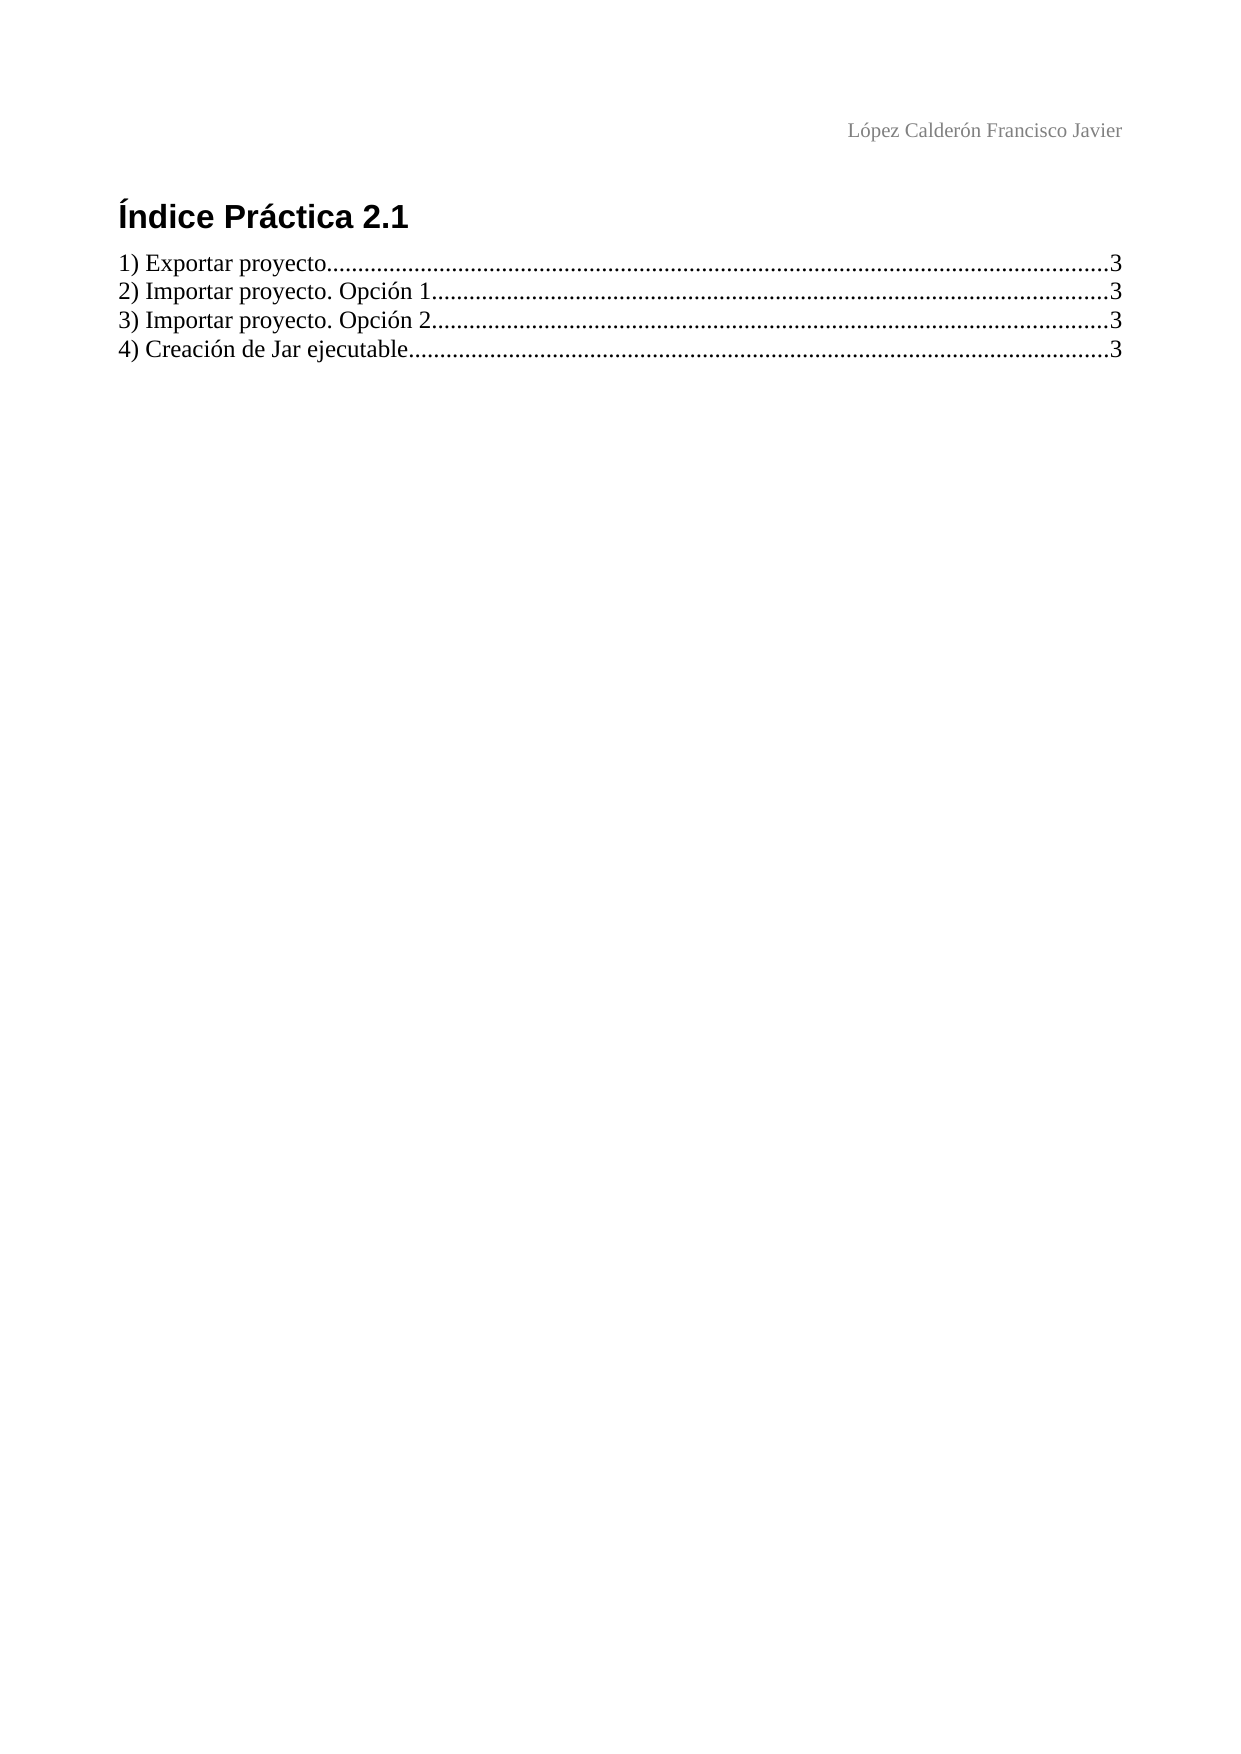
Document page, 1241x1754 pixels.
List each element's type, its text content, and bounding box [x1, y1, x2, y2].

text 1) Exportar proyecto 3 [118, 248, 1122, 276]
text 4) Creación de Jar ejecutable 3 [118, 334, 1122, 363]
text 3) Importar proyecto. Opción 2 3 [118, 305, 1122, 334]
subtitle Índice Práctica 2.1 [118, 197, 1122, 235]
text 2) Importar proyecto. Opción 1 3 [118, 276, 1122, 305]
